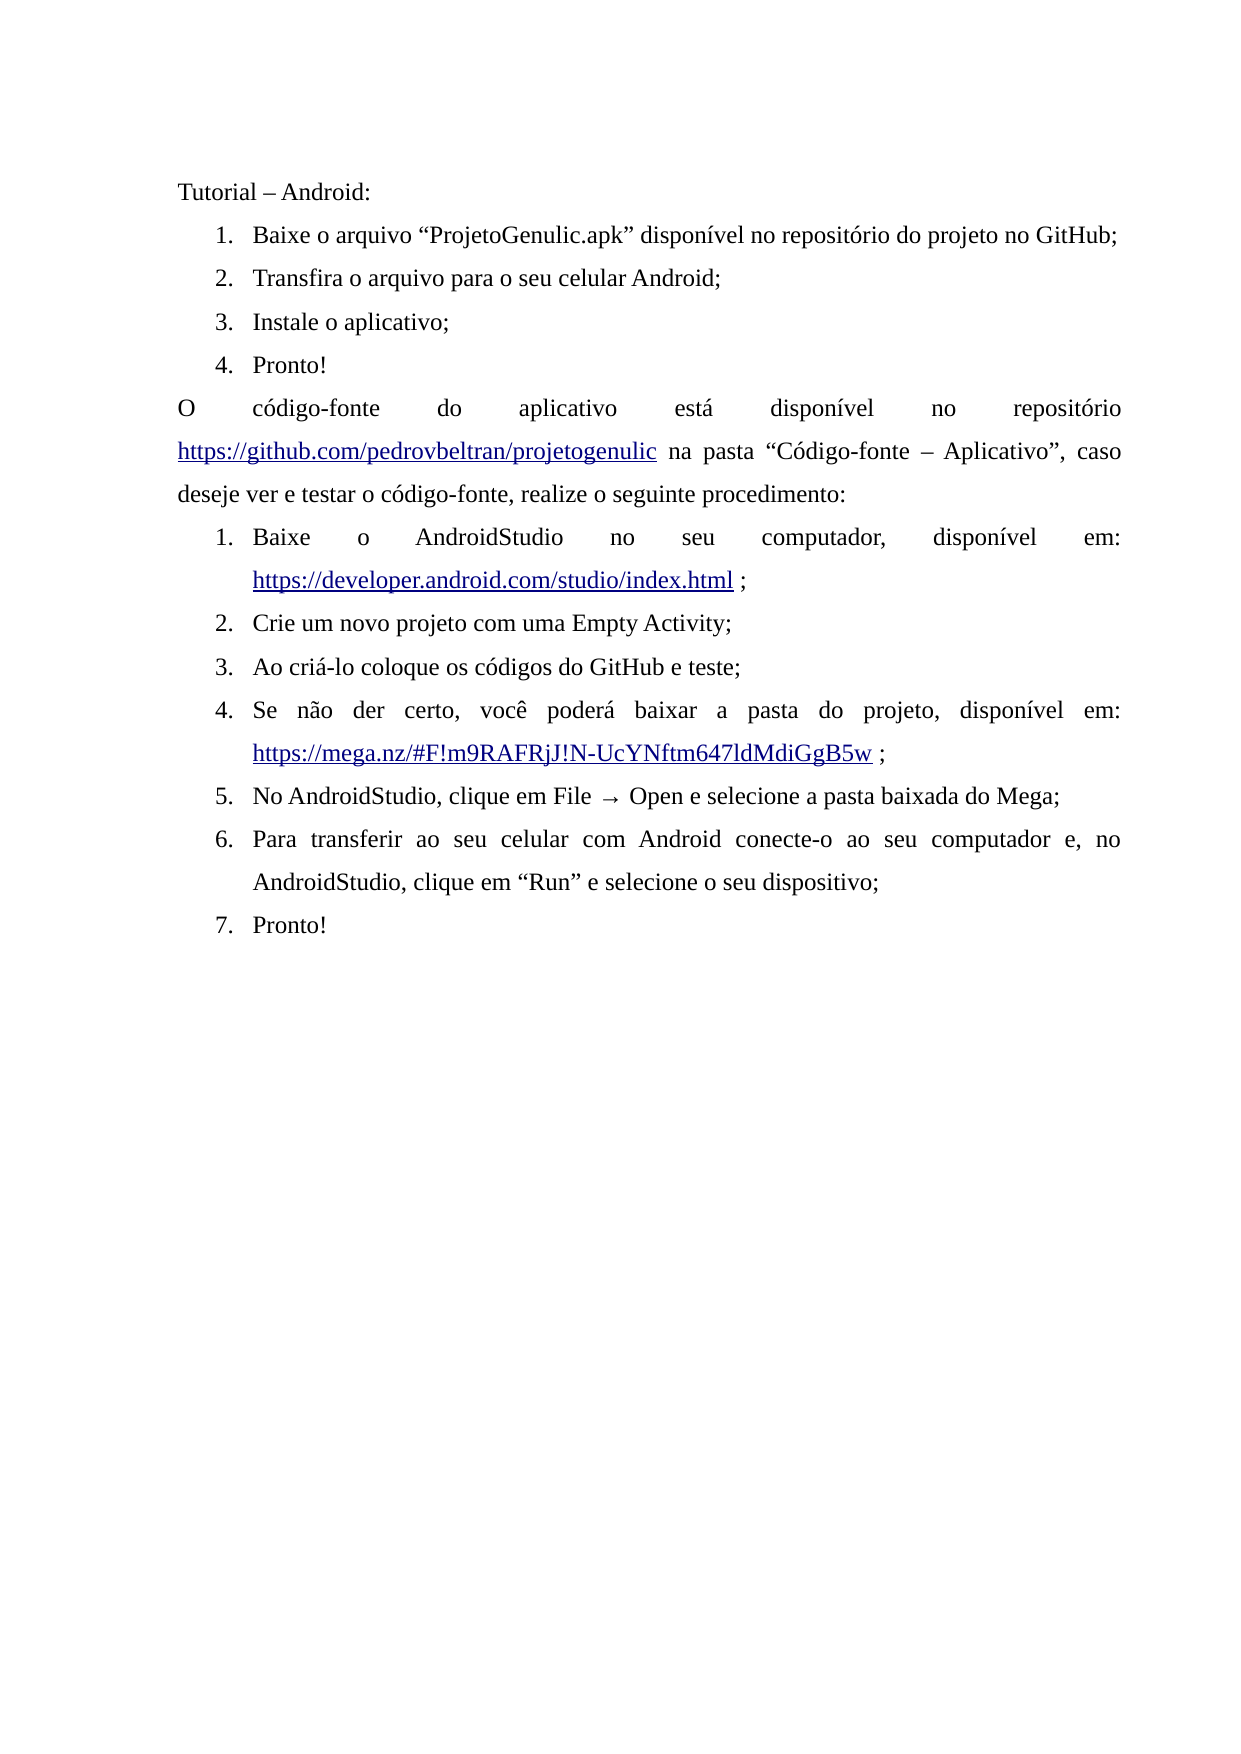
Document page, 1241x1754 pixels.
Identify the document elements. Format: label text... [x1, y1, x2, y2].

list Instale o aplicativo; [215, 307, 1122, 335]
list Ao criá-lo coloque os códigos do GitHub e teste; [215, 652, 1122, 680]
list Baixe o arquivo “ProjetoGenulic.apk” disponível no repositório do projeto no GitHub; [215, 220, 1122, 249]
list Pronto! [215, 910, 1122, 939]
list Para transferir ao seu celular com Android conecte-o ao seu computador e, no AndroidStudio, clique em “Run” e selecione o seu dispositivo; [215, 824, 1122, 896]
text O código-fonte do aplicativo está disponível no repositório https://github.com/pedrovbeltran/projetogenulic na pasta “Código-fonte – Aplicativo”, caso deseje ver e testar o código-fonte, realize o seguinte procedimento: [177, 393, 1122, 508]
list Crie um novo projeto com uma Empty Activity; [215, 608, 1122, 637]
list No AndroidStudio, clique em File → Open e selecione a pasta baixada do Mega; [215, 781, 1122, 810]
list Transfira o arquivo para o seu celular Android; [215, 263, 1122, 292]
list Se não der certo, você poderá baixar a pasta do projeto, disponível em: https://mega.nz/#F!m9RAFRjJ!N-UcYNftm647ldMdiGgB5w ; [215, 695, 1122, 767]
text Tutorial – Android: [177, 177, 1122, 206]
list Pronto! [215, 350, 1122, 378]
list Baixe o AndroidStudio no seu computador, disponível em: https://developer.android.com/studio/index.html ; [215, 522, 1122, 594]
